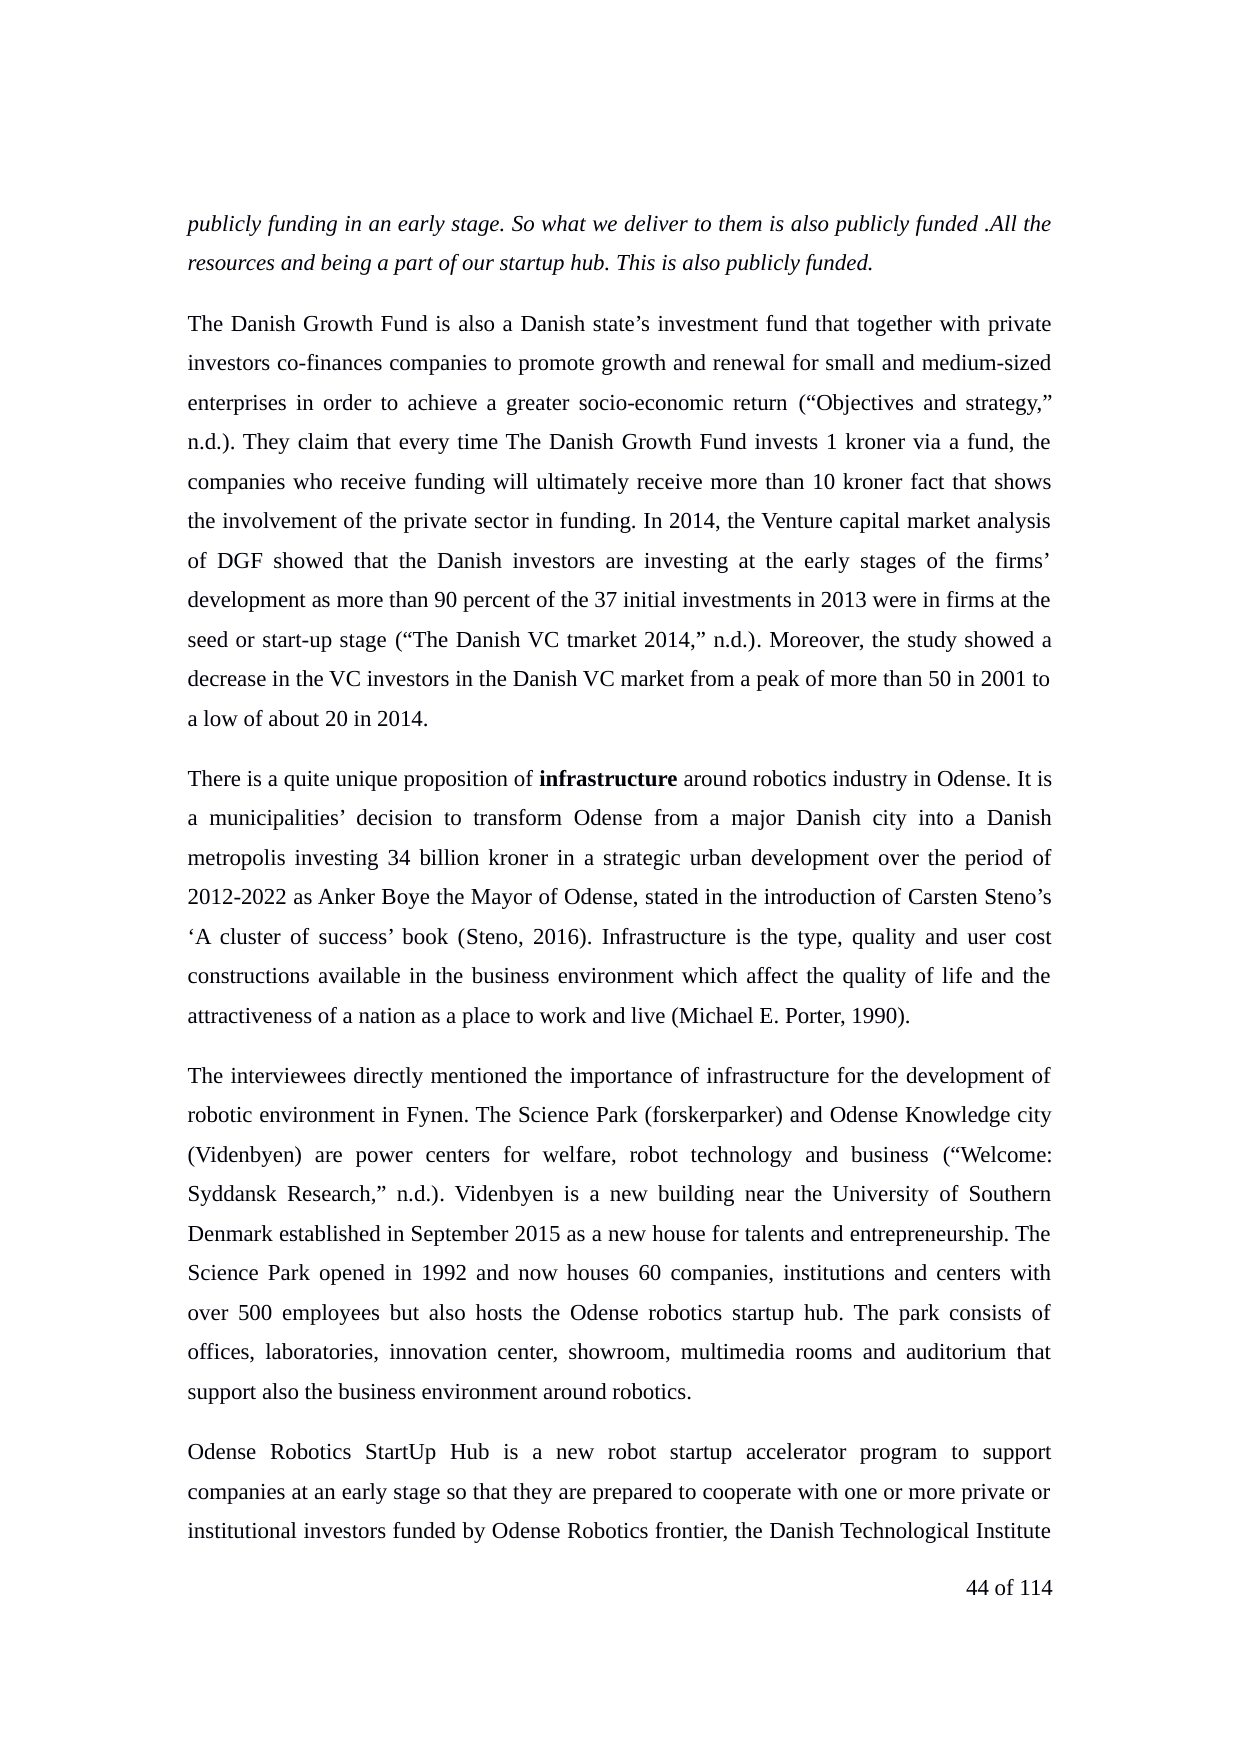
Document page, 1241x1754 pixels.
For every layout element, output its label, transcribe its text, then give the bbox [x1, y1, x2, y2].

text The Danish Growth Fund is also a Danish state’s investment fund that together with private investors co-finances companies to promote growth and renewal for small and medium-sized enterprises in order to achieve a greater socio-economic return (“Objectives and strategy,” n.d.). They claim that every time The Danish Growth Fund invests 1 kroner via a fund, the companies who receive funding will ultimately receive more than 10 kroner fact that shows the involvement of the private sector in funding. In 2014, the Venture capital market analysis of DGF showed that the Danish investors are investing at the early stages of the firms’ development as more than 90 percent of the 37 initial investments in 2013 were in firms at the seed or start-up stage (“The Danish VC tmarket 2014,” n.d.). Moreover, the study showed a decrease in the VC investors in the Danish VC market from a peak of more than 50 in 2001 to a low of about 20 in 2014. [187, 310, 1053, 731]
text publicly funding in an early stage. So what we deliver to them is also publicly funded .All the resources and being a part of our startup hub. This is also publicly funded. [187, 210, 1053, 276]
text There is a quite unique proposition of infrastructure around robotics industry in Odense. It is a municipalities’ decision to transform Odense from a major Danish city into a Danish metropolis investing 34 billion kroner in a strategic urban development over the period of 2012-2022 as Anker Boye the Mayor of Odense, stated in the introduction of Carsten Steno’s ‘A cluster of success’ book (Steno, 2016). Infrastructure is the type, quality and user cost constructions available in the business environment which affect the quality of life and the attractiveness of a nation as a place to work and live (Michael E. Porter, 1990). [187, 765, 1053, 1028]
text Odense Robotics StartUp Hub is a new robot startup accelerator program to support companies at an early stage so that they are prepared to cooperate with one or more private or institutional investors funded by Odense Robotics frontier, the Danish Technological Institute [187, 1438, 1053, 1543]
text The interviewees directly mentioned the importance of infrastructure for the development of robotic environment in Fynen. The Science Park (forskerparker) and Odense Knowledge city (Videnbyen) are power centers for welfare, robot technology and business (“Welcome: Syddansk Research,” n.d.). Videnbyen is a new building near the University of Southern Denmark established in September 2015 as a new house for talents and entrepreneurship. The Science Park opened in 1992 and now houses 60 companies, institutions and centers with over 500 employees but also hosts the Odense robotics startup hub. The park consists of offices, laboratories, innovation center, showroom, multimedia rooms and auditorium that support also the business environment around robotics. [187, 1062, 1053, 1404]
